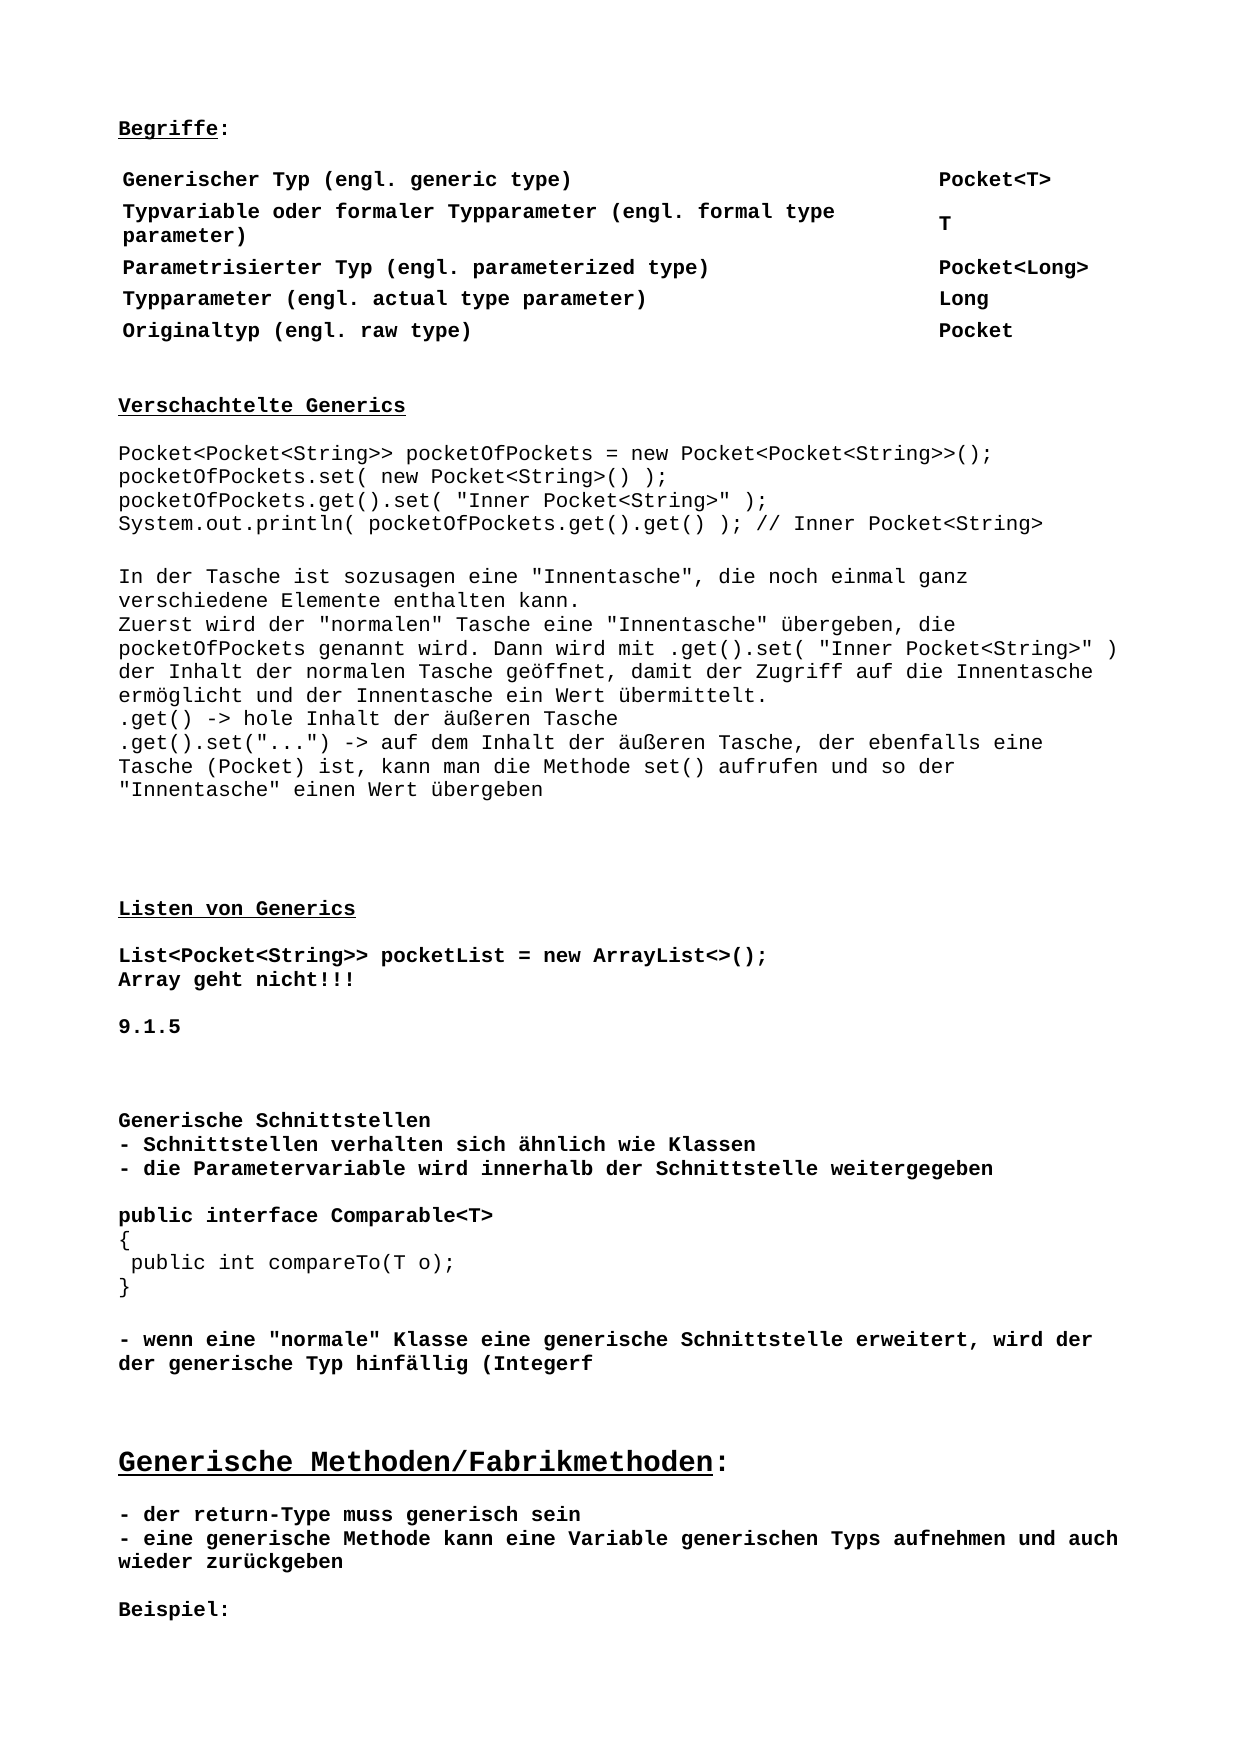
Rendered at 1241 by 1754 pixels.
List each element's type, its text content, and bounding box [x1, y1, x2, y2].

text Listen von Generics [118, 898, 1122, 921]
text .get() -> hole Inhalt der äußeren Tasche [118, 708, 1122, 732]
table_cell Typvariable oder formaler Typparameter (engl. formal type parameter) [118, 197, 935, 253]
text System.out.println( pocketOfPockets.get().get() ); // Inner Pocket<String> [118, 513, 1122, 537]
table_cell Pocket [935, 316, 1122, 348]
text Zuerst wird der "normalen" Tasche eine "Innentasche" übergeben, die pocketOfPockets genannt wird. Dann wird mit .get().set( "Inner Pocket<String>" ) der Inhalt der normalen Tasche geöffnet, damit der Zugriff auf die Innentasche ermöglicht und der Innentasche ein Wert übermittelt. [118, 614, 1122, 708]
text 9.1.5 [118, 1016, 1122, 1039]
text Verschachtelte Generics [118, 395, 1122, 419]
text - Schnittstellen verhalten sich ähnlich wie Klassen [118, 1134, 1122, 1158]
table_cell Parametrisierter Typ (engl. parameterized type) [118, 253, 935, 284]
text In der Tasche ist sozusagen eine "Innentasche", die noch einmal ganz verschiedene Elemente enthalten kann. [118, 567, 1122, 614]
text Begriffe: [118, 118, 1122, 142]
text List<Pocket<String>> pocketList = new ArrayList<>(); [118, 945, 1122, 968]
text - wenn eine "normale" Klasse eine generische Schnittstelle erweitert, wird der der generische Typ hinfällig (Integerf [118, 1329, 1122, 1376]
text Pocket<Pocket<String>> pocketOfPockets = new Pocket<Pocket<String>>(); [118, 442, 1122, 466]
text Generische Schnittstellen [118, 1110, 1122, 1134]
text pocketOfPockets.set( new Pocket<String>() ); [118, 466, 1122, 490]
text - der return-Type muss generisch sein [118, 1504, 1122, 1528]
table_cell Pocket<Long> [935, 253, 1122, 284]
table_cell T [935, 197, 1122, 253]
table_cell Long [935, 284, 1122, 316]
text pocketOfPockets.get().set( "Inner Pocket<String>" ); [118, 490, 1122, 513]
text { [118, 1229, 1122, 1252]
text Generische Methoden/Fabrikmethoden: [118, 1447, 1122, 1480]
table_header Pocket<T> [935, 165, 1122, 197]
text public int compareTo(T o); [118, 1252, 1122, 1276]
text } [118, 1276, 1122, 1299]
text public interface Comparable<T> [118, 1205, 1122, 1229]
table_header Generischer Typ (engl. generic type) [118, 165, 935, 197]
table_cell Originaltyp (engl. raw type) [118, 316, 935, 348]
text Array geht nicht!!! [118, 968, 1122, 992]
text - die Parametervariable wird innerhalb der Schnittstelle weitergegeben [118, 1158, 1122, 1181]
text - eine generische Methode kann eine Variable generischen Typs aufnehmen und auch wieder zurückgeben [118, 1528, 1122, 1575]
text .get().set("...") -> auf dem Inhalt der äußeren Tasche, der ebenfalls eine Tasche (Pocket) ist, kann man die Methode set() aufrufen und so der "Innentasche" einen Wert übergeben [118, 732, 1122, 803]
table_cell Typparameter (engl. actual type parameter) [118, 284, 935, 316]
text Beispiel: [118, 1598, 1122, 1622]
